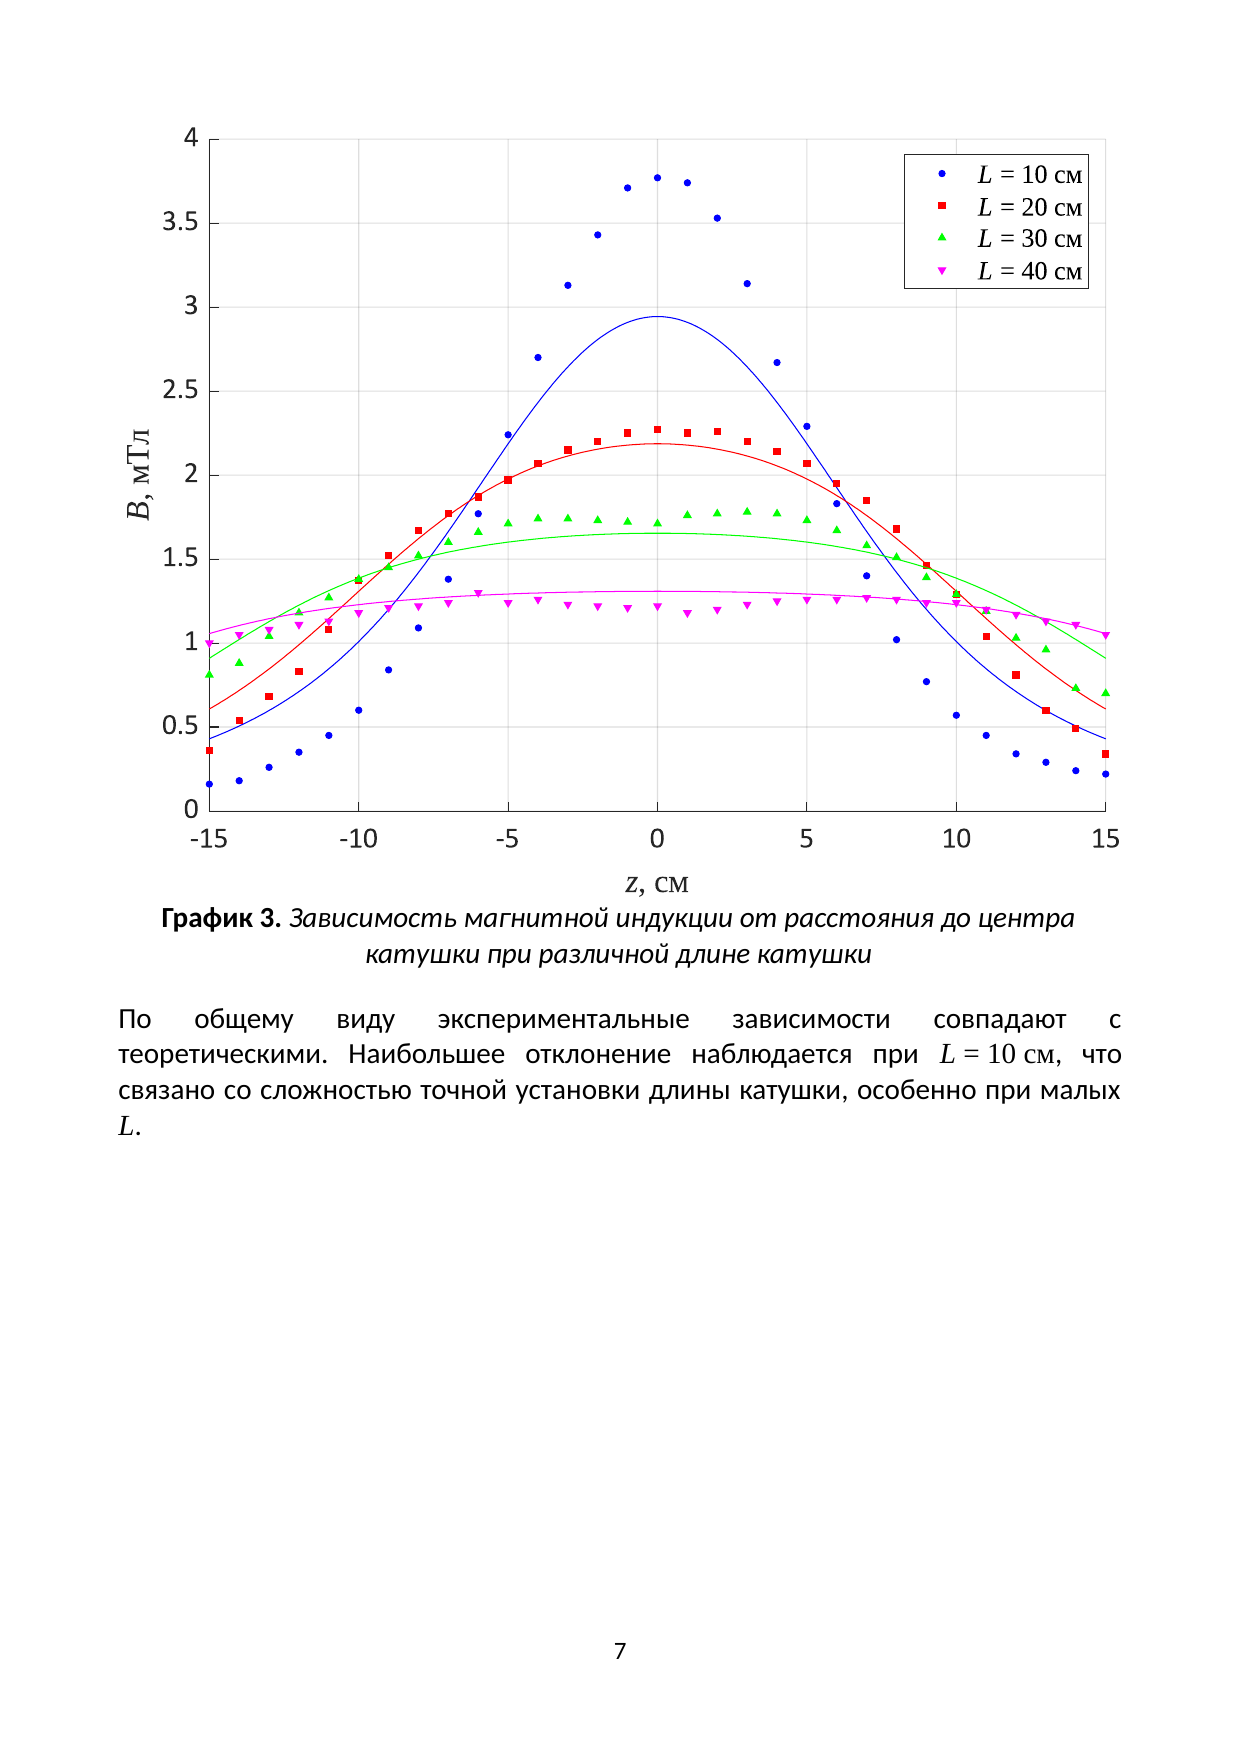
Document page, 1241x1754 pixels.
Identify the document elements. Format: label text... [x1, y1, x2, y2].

text По общему виду экспериментальные зависимости совпадают с теоретическими. Наибольшее отклонение наблюдается при L = 10 см, что связано со сложностью точной установки длины катушки, особенно при малых L. [118, 1000, 1122, 1142]
text График 3. Зависимость магнитной индукции от расстояния до центра катушки при различной длине катушки [118, 899, 1122, 970]
